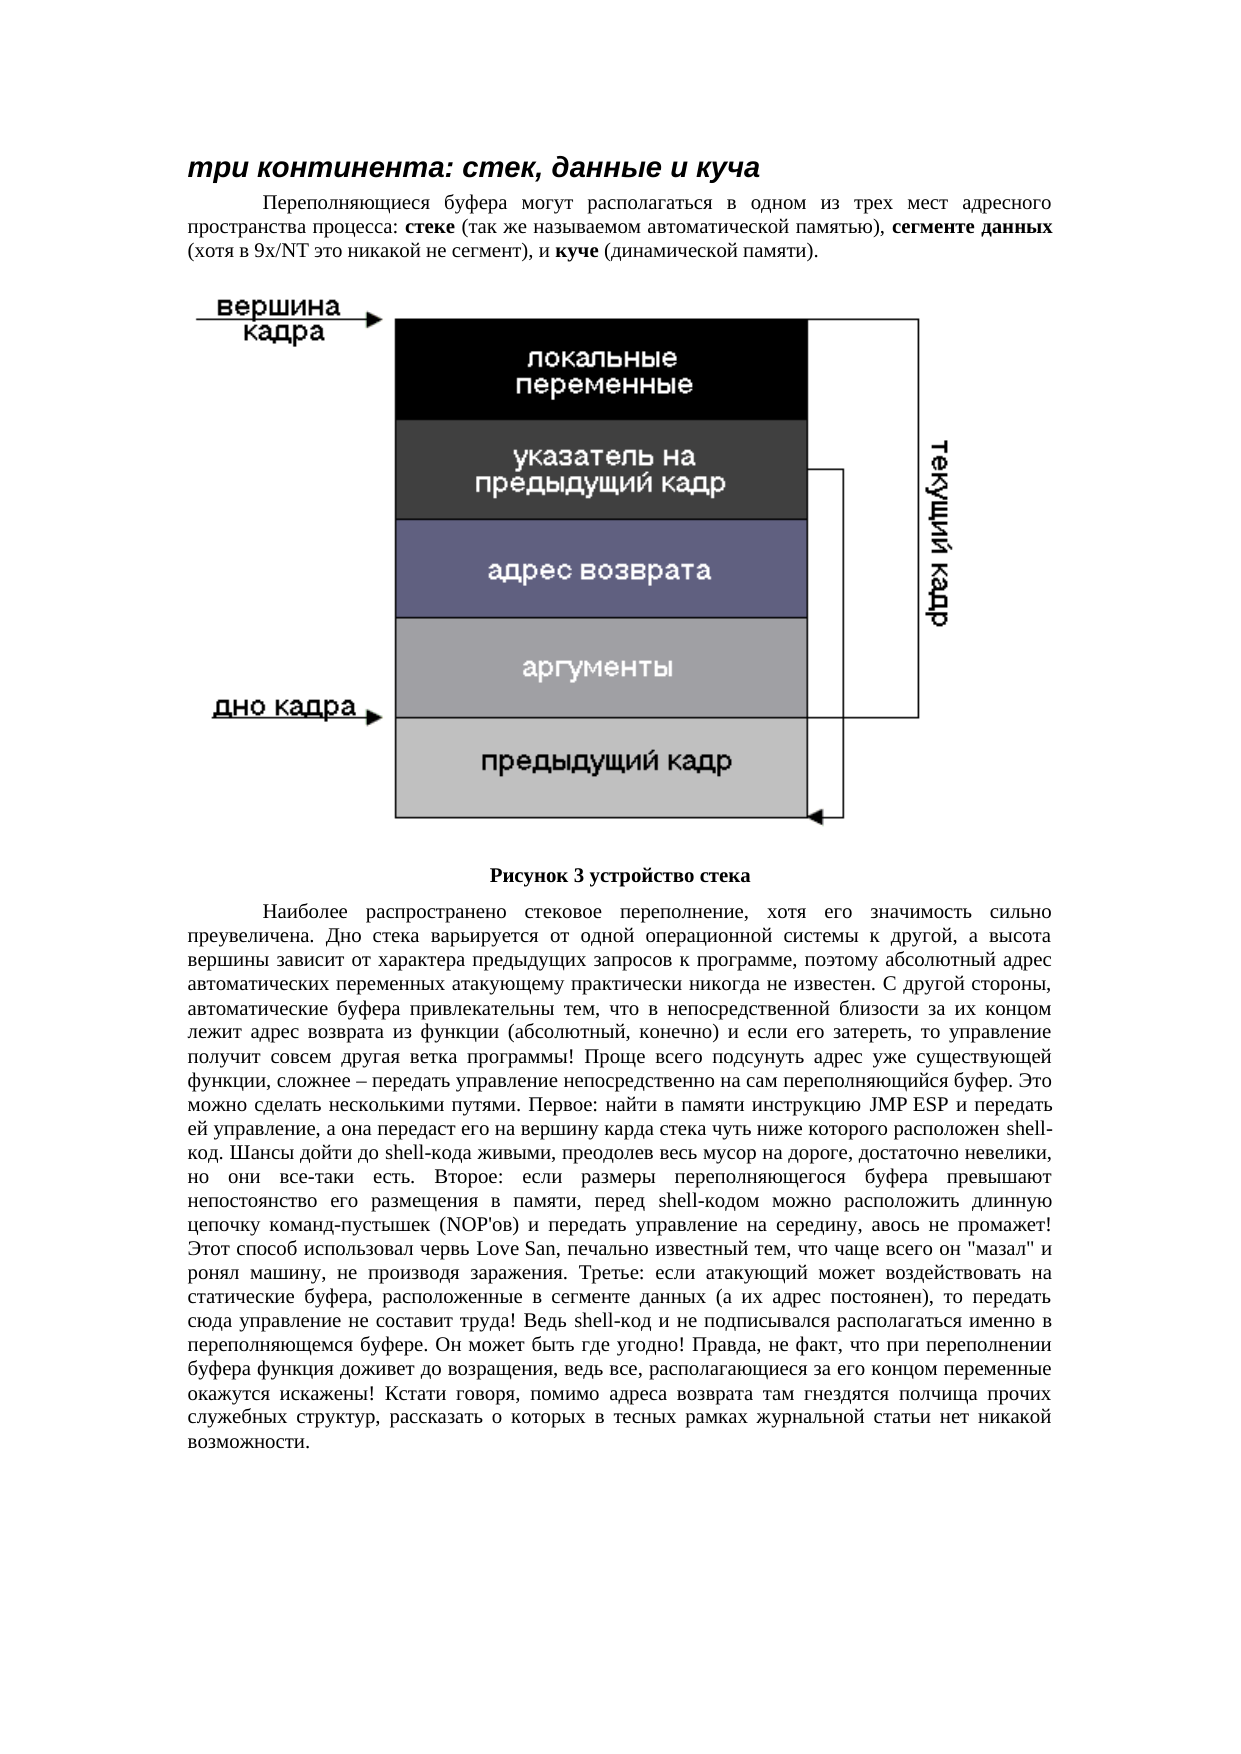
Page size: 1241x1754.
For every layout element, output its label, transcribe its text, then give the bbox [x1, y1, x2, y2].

subtitle три континента: стек, данные и куча [187, 150, 1053, 183]
picture [187, 286, 968, 850]
text Рисунок 3 устройство стека [187, 863, 1053, 887]
text Переполняющиеся буфера могут располагаться в одном из трех мест адресного пространства процесса: стеке (так же называемом автоматической памятью), сегменте данных (хотя в 9x/NT это никакой не сегмент), и куче (динамической памяти). [187, 190, 1053, 262]
text Наиболее распространено стековое переполнение, хотя его значимость сильно преувеличена. Дно стека варьируется от одной операционной системы к другой, а высота вершины зависит от характера предыдущих запросов к программе, поэтому абсолютный адрес автоматических переменных атакующему практически никогда не известен. С другой стороны, автоматические буфера привлекательны тем, что в непосредственной близости за их концом лежит адрес возврата из функции (абсолютный, конечно) и если его затереть, то управление получит совсем другая ветка программы! Проще всего подсунуть адрес уже существующей функции, сложнее – передать управление непосредственно на сам переполняющийся буфер. Это можно сделать несколькими путями. Первое: найти в памяти инструкцию JMP ESP и передать ей управление, а она передаст его на вершину карда стека чуть ниже которого расположен shell-код. Шансы дойти до shell-кода живыми, преодолев весь мусор на дороге, достаточно невелики, но они все-таки есть. Второе: если размеры переполняющегося буфера превышают непостоянство его размещения в памяти, перед shell-кодом можно расположить длинную цепочку команд-пустышек (NOP'ов) и передать управление на середину, авось не промажет! Этот способ использовал червь Love San, печально известный тем, что чаще всего он "мазал" и ронял машину, не производя заражения. Третье: если атакующий может воздействовать на статические буфера, расположенные в сегменте данных (а их адрес постоянен), то передать сюда управление не составит труда! Ведь shell-код и не подписывался располагаться именно в переполняющемся буфере. Он может быть где угодно! Правда, не факт, что при переполнении буфера функция доживет до возращения, ведь все, располагающиеся за его концом переменные окажутся искажены! Кстати говоря, помимо адреса возврата там гнездятся полчища прочих служебных структур, рассказать о которых в тесных рамках журнальной статьи нет никакой возможности. [187, 899, 1053, 1453]
